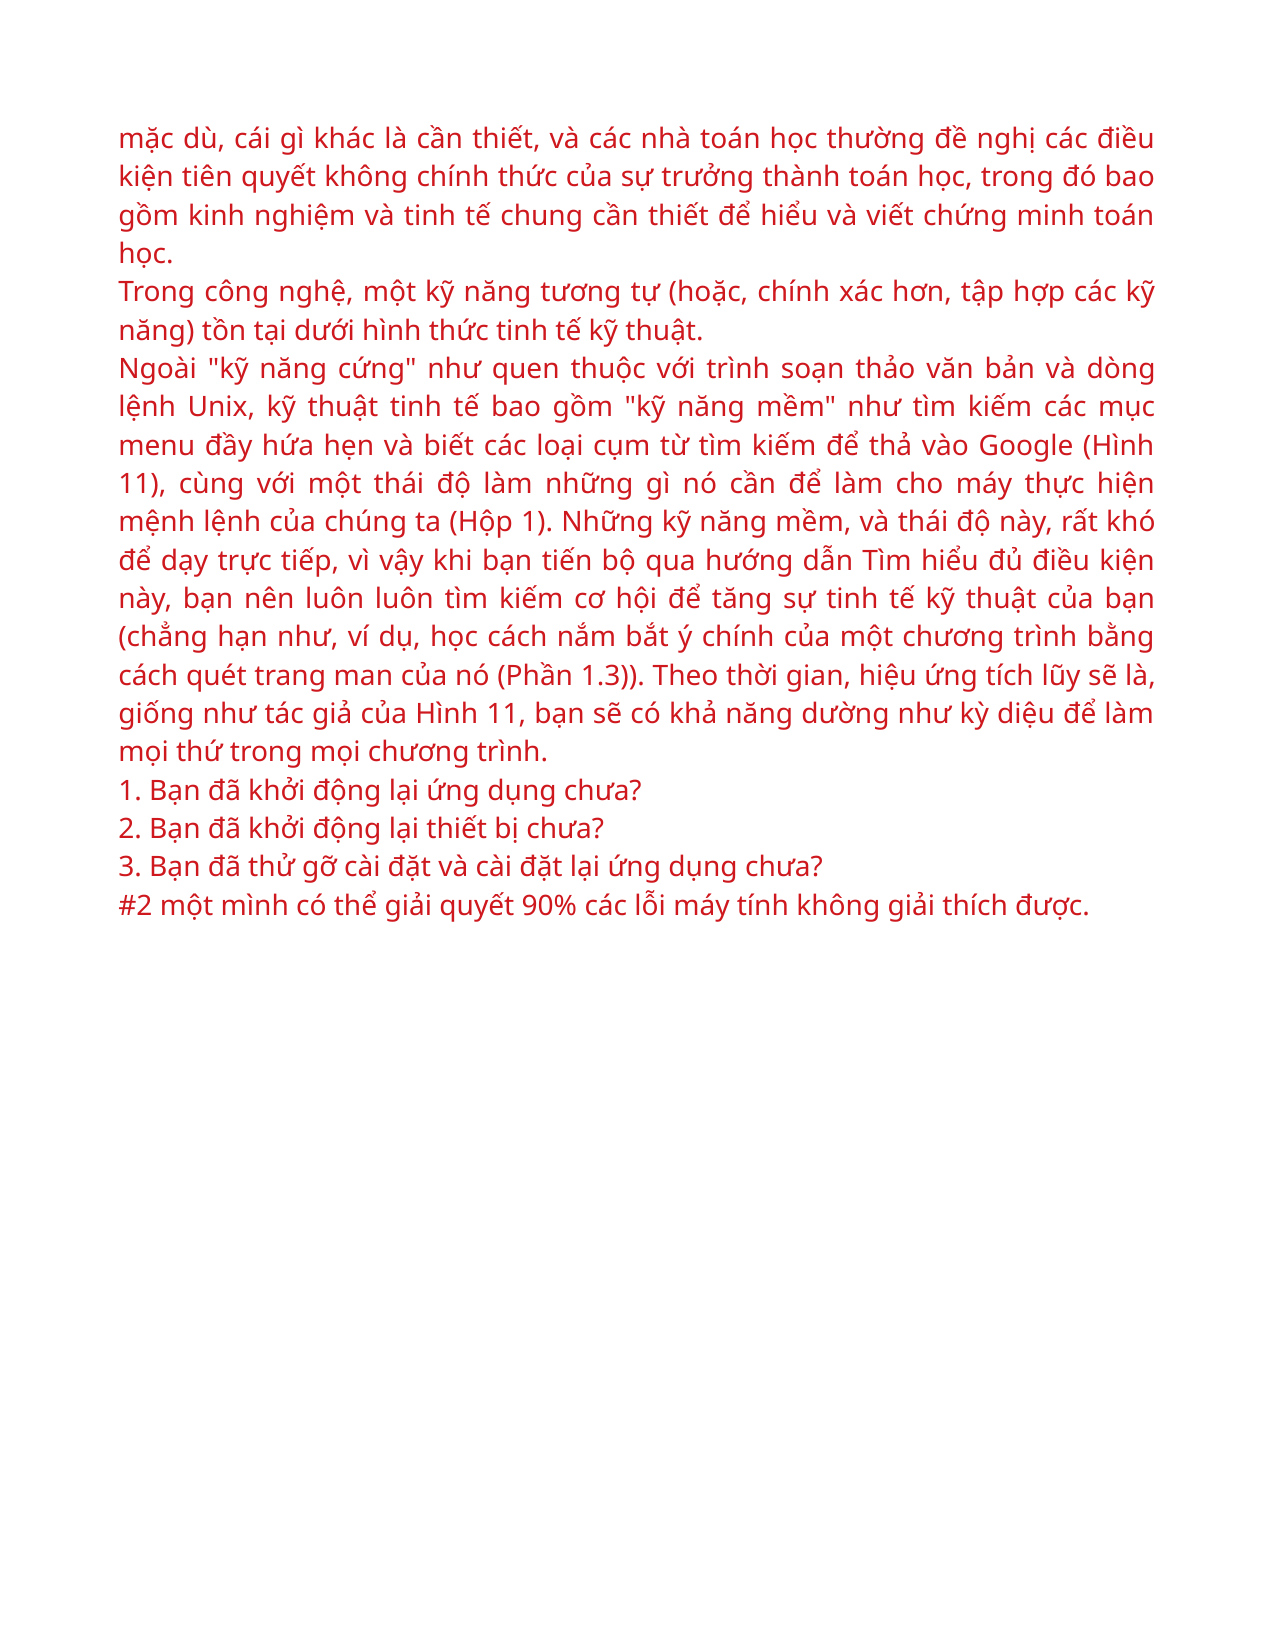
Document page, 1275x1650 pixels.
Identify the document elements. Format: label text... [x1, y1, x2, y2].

text 3. Bạn đã thử gỡ cài đặt và cài đặt lại ứng dụng chưa? [118, 846, 1157, 885]
text #2 một mình có thể giải quyết 90% các lỗi máy tính không giải thích được. [118, 885, 1157, 923]
text mặc dù, cái gì khác là cần thiết, và các nhà toán học thường đề nghị các điều kiện tiên quyết không chính thức của sự trưởng thành toán học, trong đó bao gồm kinh nghiệm và tinh tế chung cần thiết để hiểu và viết chứng minh toán học. [118, 118, 1157, 271]
text 2. Bạn đã khởi động lại thiết bị chưa? [118, 808, 1157, 846]
text Trong công nghệ, một kỹ năng tương tự (hoặc, chính xác hơn, tập hợp các kỹ năng) tồn tại dưới hình thức tinh tế kỹ thuật. [118, 271, 1157, 348]
text Ngoài "kỹ năng cứng" như quen thuộc với trình soạn thảo văn bản và dòng lệnh Unix, kỹ thuật tinh tế bao gồm "kỹ năng mềm" như tìm kiếm các mục menu đầy hứa hẹn và biết các loại cụm từ tìm kiếm để thả vào Google (Hình 11), cùng với một thái độ làm những gì nó cần để làm cho máy thực hiện mệnh lệnh của chúng ta (Hộp 1). Những kỹ năng mềm, và thái độ này, rất khó để dạy trực tiếp, vì vậy khi bạn tiến bộ qua hướng dẫn Tìm hiểu đủ điều kiện này, bạn nên luôn luôn tìm kiếm cơ hội để tăng sự tinh tế kỹ thuật của bạn (chẳng hạn như, ví dụ, học cách nắm bắt ý chính của một chương trình bằng cách quét trang man của nó (Phần 1.3)). Theo thời gian, hiệu ứng tích lũy sẽ là, giống như tác giả của Hình 11, bạn sẽ có khả năng dường như kỳ diệu để làm mọi thứ trong mọi chương trình. [118, 348, 1157, 770]
text 1. Bạn đã khởi động lại ứng dụng chưa? [118, 770, 1157, 808]
